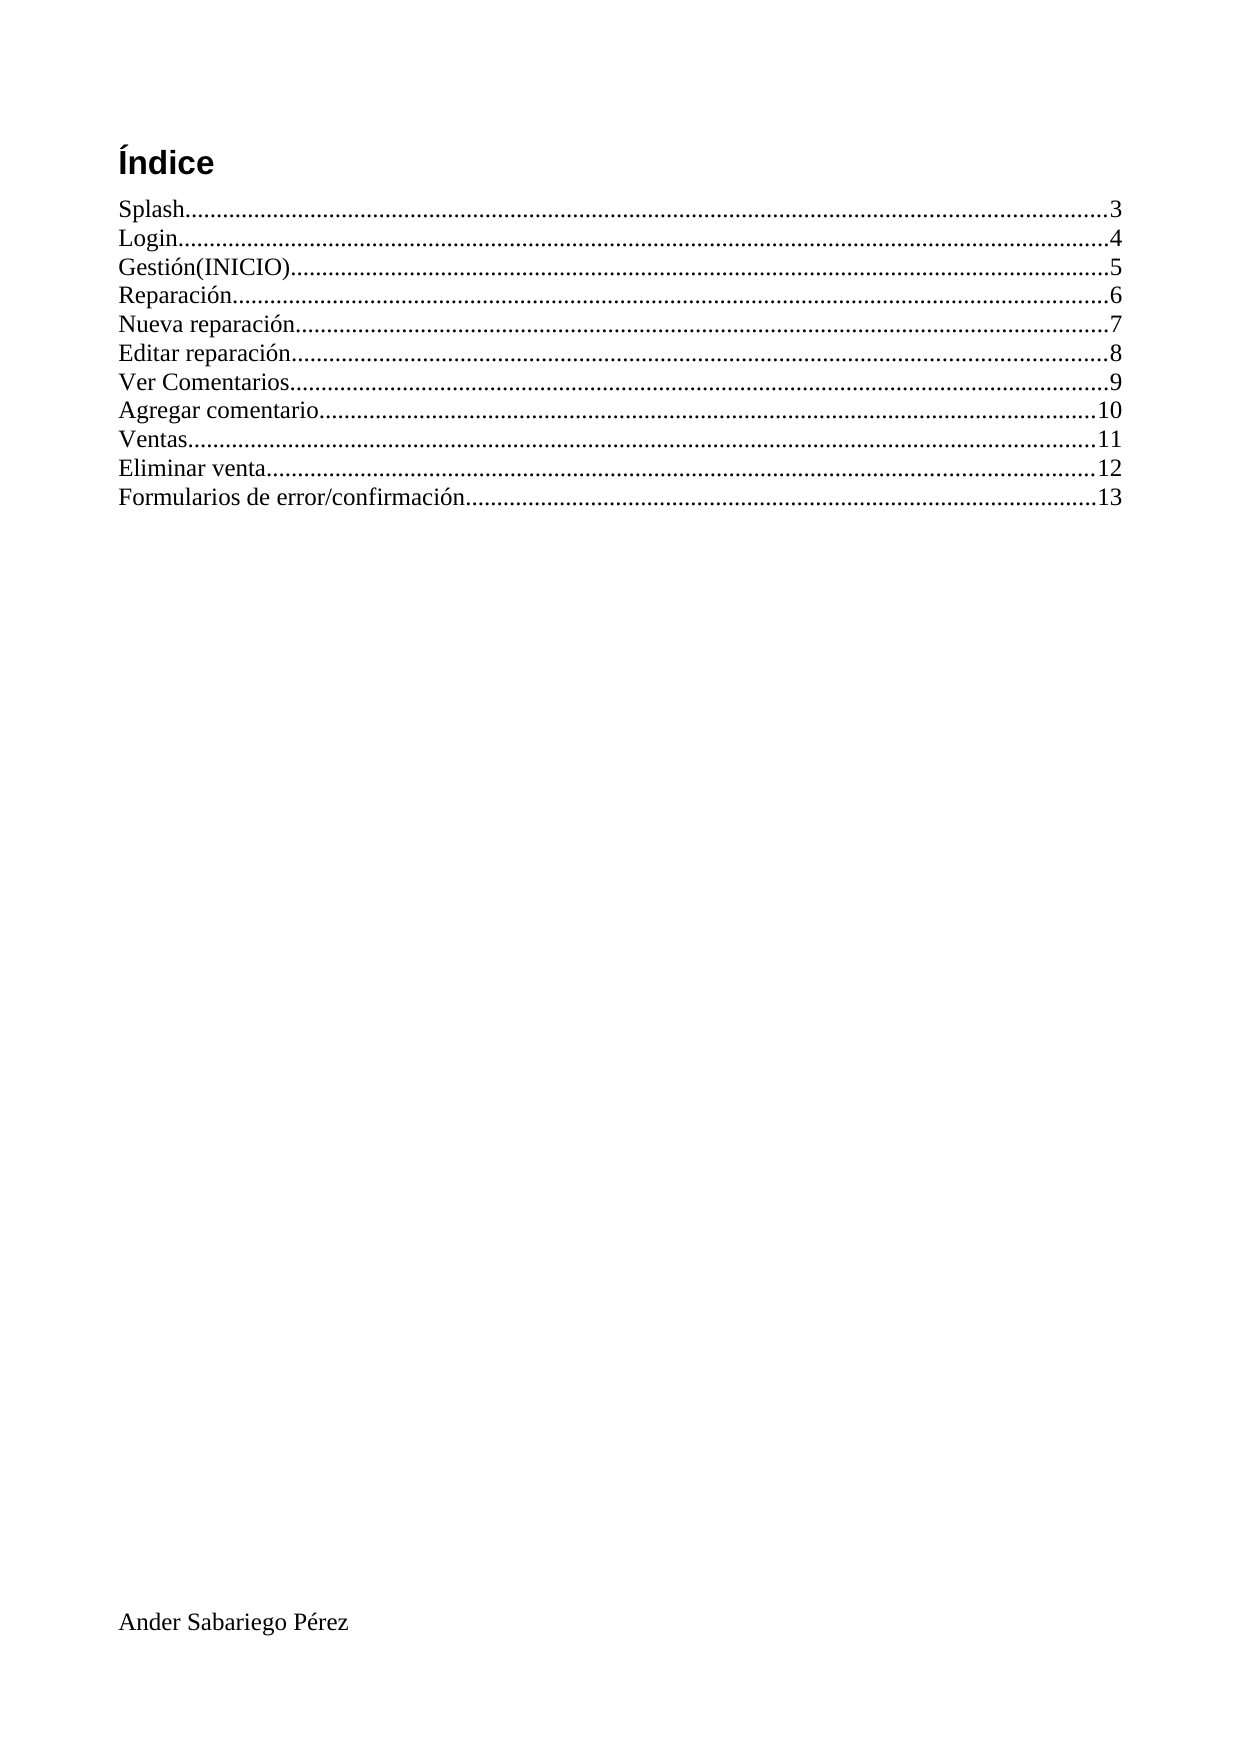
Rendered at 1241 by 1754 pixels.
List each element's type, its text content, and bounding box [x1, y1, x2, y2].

text Login 4 [118, 223, 1122, 252]
text Ver Comentarios 9 [118, 367, 1122, 395]
text Formularios de error/confirmación 13 [118, 482, 1122, 510]
subtitle Índice [118, 143, 1122, 182]
text Splash 3 [118, 194, 1122, 223]
text Reparación 6 [118, 280, 1122, 309]
text Editar reparación 8 [118, 338, 1122, 367]
text Ventas 11 [118, 424, 1122, 453]
text Nueva reparación 7 [118, 309, 1122, 338]
text Eliminar venta 12 [118, 453, 1122, 482]
text Agregar comentario 10 [118, 395, 1122, 424]
text Gestión(INICIO) 5 [118, 252, 1122, 280]
